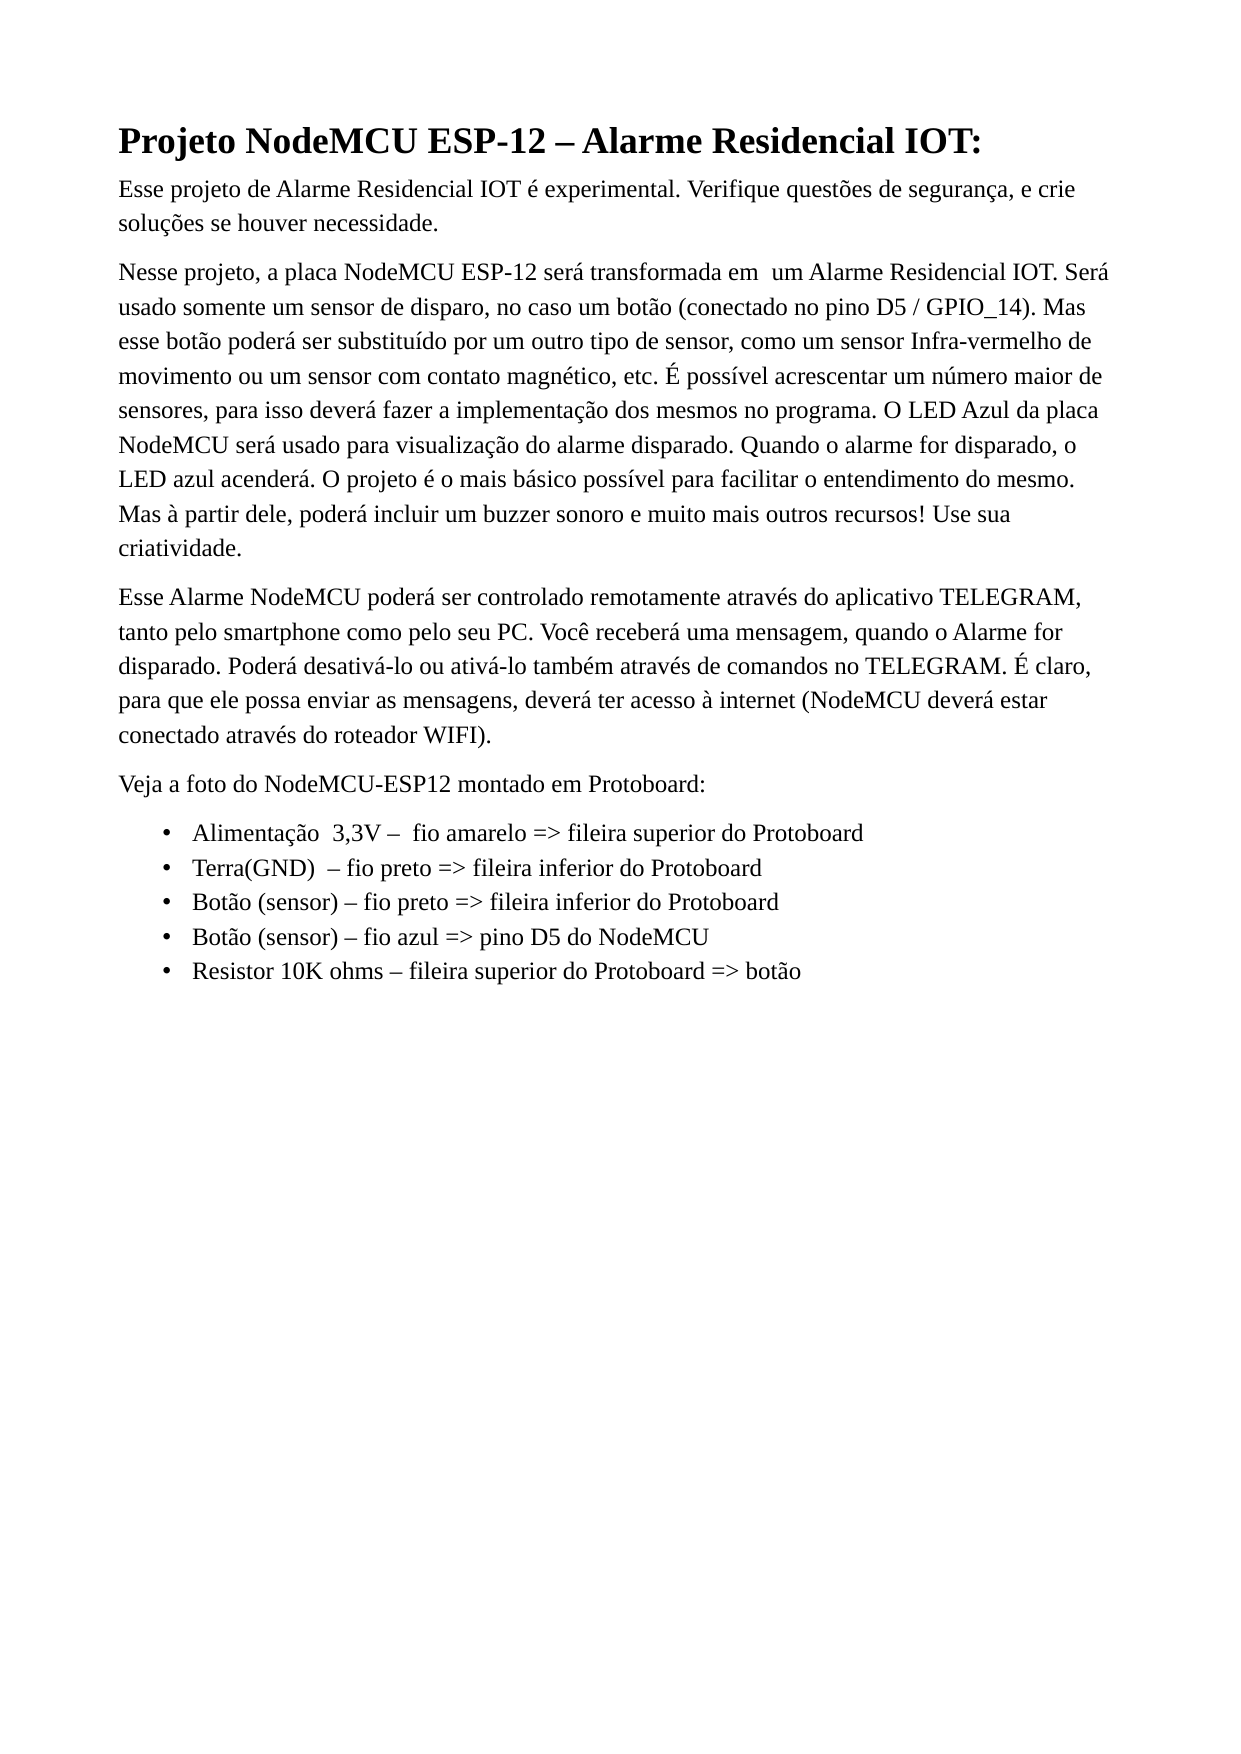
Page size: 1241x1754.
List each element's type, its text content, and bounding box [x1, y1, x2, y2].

subtitle Projeto NodeMCU ESP-12 – Alarme Residencial IOT: [118, 118, 1122, 161]
list Resistor 10K ohms – fileira superior do Protoboard => botão [162, 956, 1122, 985]
list Terra(GND) – fio preto => fileira inferior do Protoboard [162, 853, 1122, 881]
list Alimentação 3,3V – fio amarelo => fileira superior do Protoboard [162, 818, 1122, 847]
list Botão (sensor) – fio preto => fileira inferior do Protoboard [162, 887, 1122, 916]
text Esse Alarme NodeMCU poderá ser controlado remotamente através do aplicativo TELEGRAM, tanto pelo smartphone como pelo seu PC. Você receberá uma mensagem, quando o Alarme for disparado. Poderá desativá-lo ou ativá-lo também através de comandos no TELEGRAM. É claro, para que ele possa enviar as mensagens, deverá ter acesso à internet (NodeMCU deverá estar conectado através do roteador WIFI). [118, 582, 1122, 749]
text Esse projeto de Alarme Residencial IOT é experimental. Verifique questões de segurança, e crie soluções se houver necessidade. [118, 174, 1122, 237]
text Nesse projeto, a placa NodeMCU ESP-12 será transformada em um Alarme Residencial IOT. Será usado somente um sensor de disparo, no caso um botão (conectado no pino D5 / GPIO_14). Mas esse botão poderá ser substituído por um outro tipo de sensor, como um sensor Infra-vermelho de movimento ou um sensor com contato magnético, etc. É possível acrescentar um número maior de sensores, para isso deverá fazer a implementação dos mesmos no programa. O LED Azul da placa NodeMCU será usado para visualização do alarme disparado. Quando o alarme for disparado, o LED azul acenderá. O projeto é o mais básico possível para facilitar o entendimento do mesmo. Mas à partir dele, poderá incluir um buzzer sonoro e muito mais outros recursos! Use sua criatividade. [118, 257, 1122, 562]
list Botão (sensor) – fio azul => pino D5 do NodeMCU [162, 922, 1122, 950]
text Veja a foto do NodeMCU-ESP12 montado em Protoboard: [118, 769, 1122, 798]
